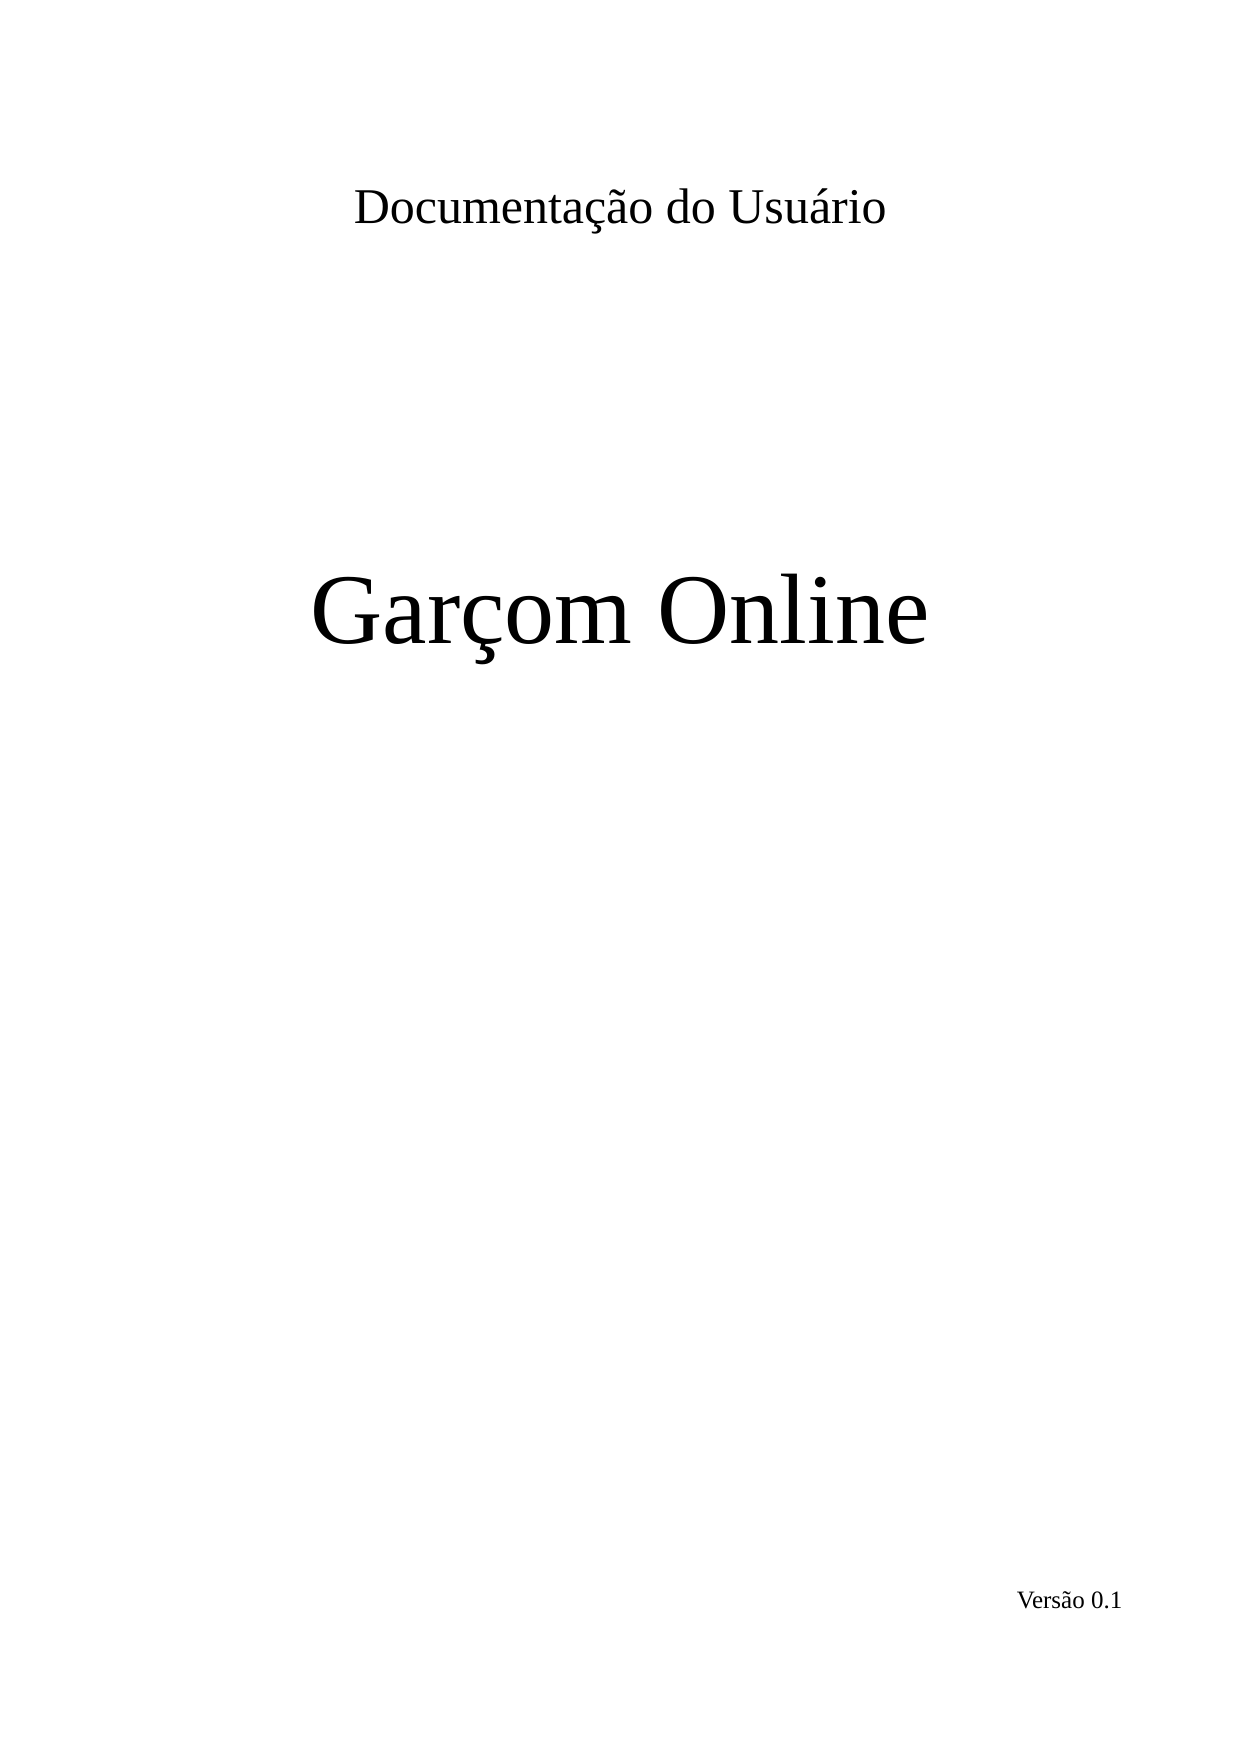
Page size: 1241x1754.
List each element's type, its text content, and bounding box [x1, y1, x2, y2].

text Documentação do Usuário [118, 176, 1122, 234]
text Versão 0.1 [118, 1585, 1122, 1614]
text Garçom Online [118, 550, 1122, 665]
